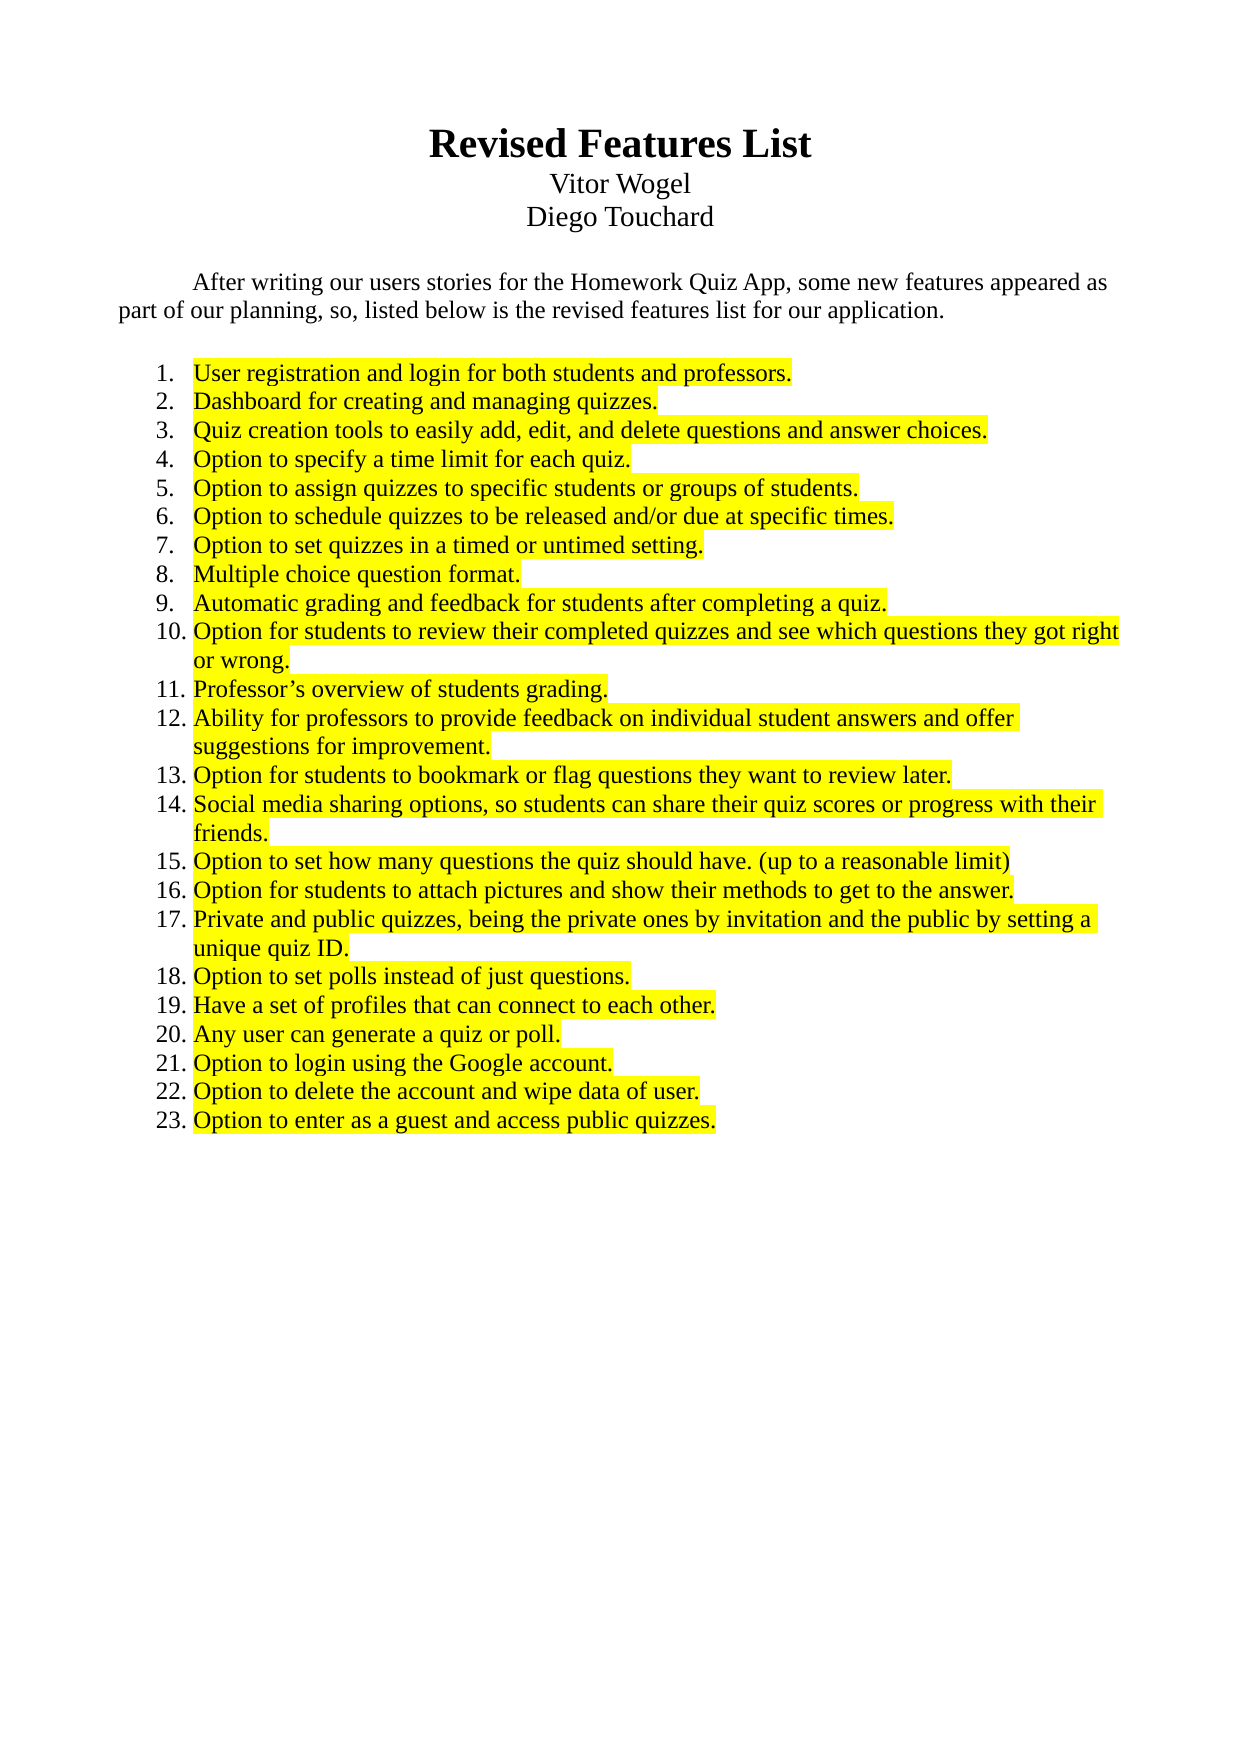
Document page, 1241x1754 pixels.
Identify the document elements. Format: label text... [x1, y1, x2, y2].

list Option to enter as a guest and access public quizzes. [156, 1105, 1122, 1134]
list Private and public quizzes, being the private ones by invitation and the public by setting a unique quiz ID. [156, 904, 1122, 961]
list Option for students to bookmark or flag questions they want to review later. [156, 760, 1122, 789]
list Multiple choice question format. [156, 559, 1122, 588]
list Option to schedule quizzes to be released and/or due at specific times. [156, 501, 1122, 530]
list Social media sharing options, so students can share their quiz scores or progress with their friends. [156, 789, 1122, 846]
list Professor’s overview of students grading. [156, 674, 1122, 703]
list Have a set of profiles that can connect to each other. [156, 990, 1122, 1019]
text Revised Features List [118, 118, 1122, 166]
list Option to delete the account and wipe data of user. [156, 1076, 1122, 1105]
list Any user can generate a quiz or poll. [156, 1019, 1122, 1048]
list Ability for professors to provide feedback on individual student answers and offer suggestions for improvement. [156, 703, 1122, 760]
text Diego Touchard [118, 199, 1122, 233]
list Dashboard for creating and managing quizzes. [156, 386, 1122, 415]
list Quiz creation tools to easily add, edit, and delete questions and answer choices. [156, 415, 1122, 444]
list User registration and login for both students and professors. [156, 358, 1122, 386]
list Automatic grading and feedback for students after completing a quiz. [156, 588, 1122, 616]
list Option to set how many questions the quiz should have. (up to a reasonable limit) [156, 846, 1122, 875]
list Option to set polls instead of just questions. [156, 961, 1122, 990]
list Option to login using the Google account. [156, 1048, 1122, 1076]
text After writing our users stories for the Homework Quiz App, some new features appeared as part of our planning, so, listed below is the revised features list for our application. [118, 267, 1122, 324]
text Vitor Wogel [118, 166, 1122, 199]
list Option for students to attach pictures and show their methods to get to the answer. [156, 875, 1122, 904]
list Option to assign quizzes to specific students or groups of students. [156, 473, 1122, 501]
list Option for students to review their completed quizzes and see which questions they got right or wrong. [156, 616, 1122, 674]
list Option to set quizzes in a timed or untimed setting. [156, 530, 1122, 559]
list Option to specify a time limit for each quiz. [156, 444, 1122, 473]
